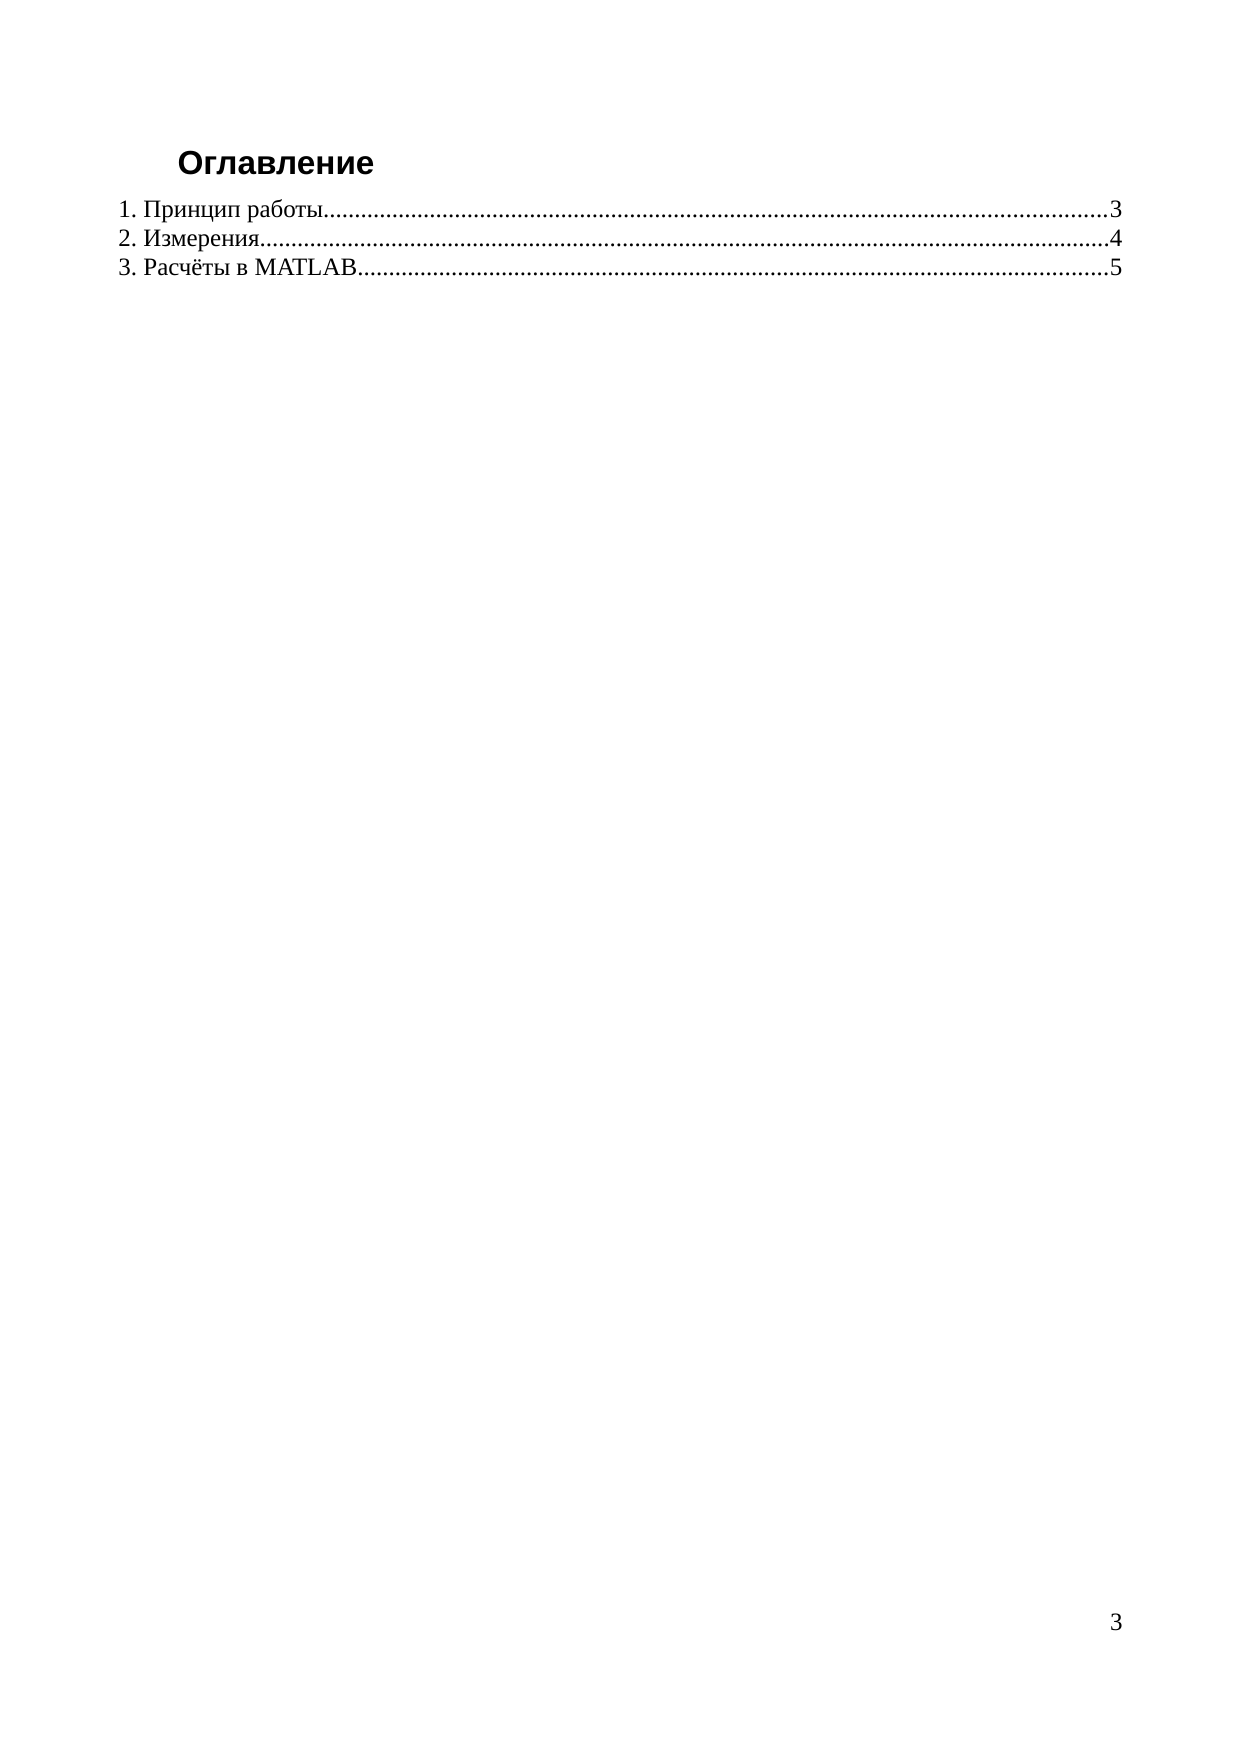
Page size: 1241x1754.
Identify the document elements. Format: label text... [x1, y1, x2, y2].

text 2. Измерения 4 [118, 223, 1122, 252]
text 3. Расчёты в MATLAB 5 [118, 252, 1122, 280]
subtitle Оглавление [118, 143, 1122, 182]
text 1. Принцип работы 3 [118, 194, 1122, 223]
